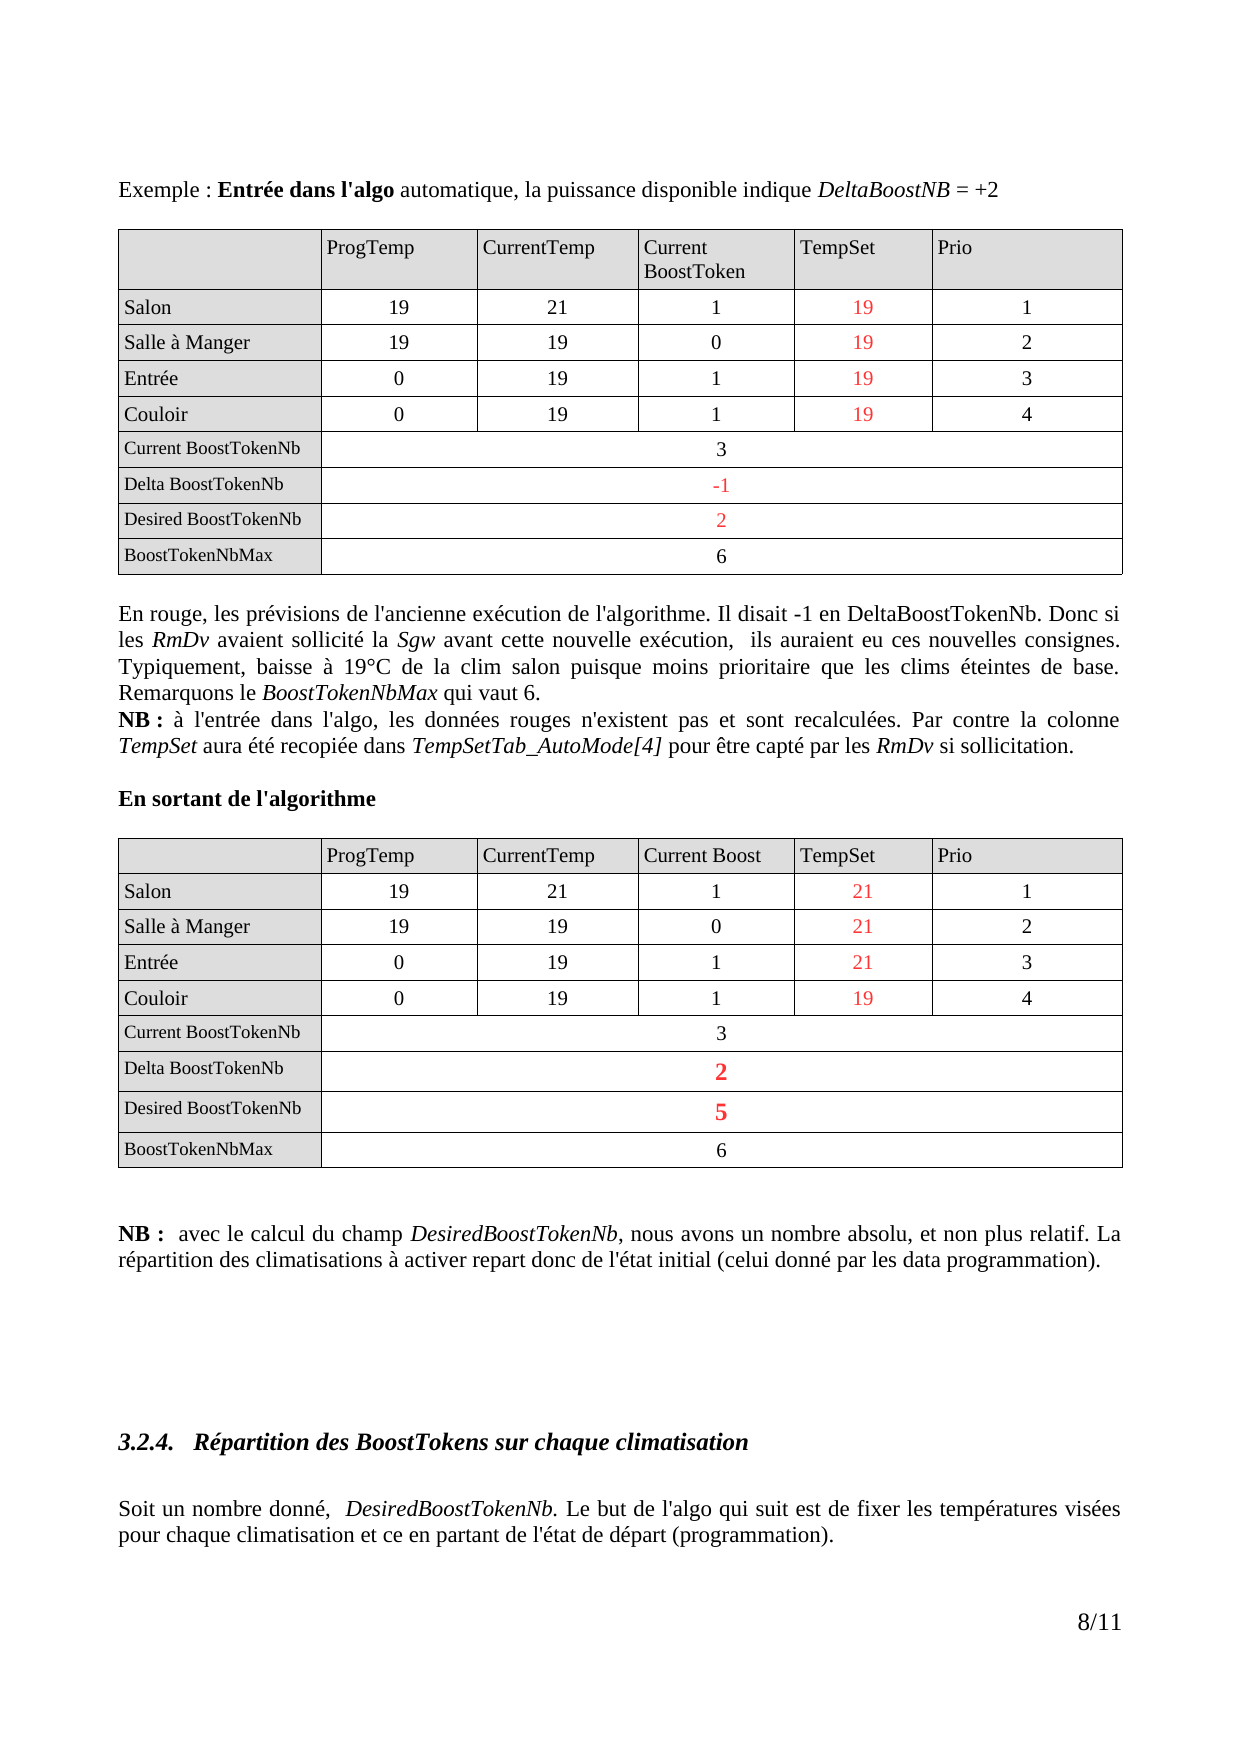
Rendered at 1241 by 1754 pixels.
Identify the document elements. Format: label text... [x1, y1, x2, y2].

table_cell 19 [322, 325, 477, 360]
table_cell 6 [322, 539, 1122, 574]
table_cell 1 [639, 361, 794, 396]
table_cell 0 [322, 945, 477, 980]
table_cell 4 [933, 981, 1122, 1015]
table_cell 21 [478, 290, 638, 324]
table_cell 0 [322, 397, 477, 431]
table_cell Delta BoostTokenNb [119, 1052, 321, 1091]
table_cell 19 [478, 981, 638, 1015]
table_cell 19 [795, 397, 932, 431]
table_cell Entrée [119, 945, 321, 980]
table_cell Delta BoostTokenNb [119, 468, 321, 503]
table_cell 1 [639, 397, 794, 431]
table_cell 21 [795, 945, 932, 980]
table_cell 0 [322, 981, 477, 1015]
table_cell 6 [322, 1133, 1122, 1167]
table_cell Entrée [119, 361, 321, 396]
subtitle Répartition des BoostTokens sur chaque climatisation [118, 1427, 1122, 1456]
table_cell 19 [478, 325, 638, 360]
text Soit un nombre donné, DesiredBoostTokenNb. Le but de l'algo qui suit est de fixer les températures visées pour chaque climatisation et ce en partant de l'état de départ (programmation). [118, 1494, 1122, 1547]
table_cell 19 [478, 945, 638, 980]
table_cell 2 [933, 910, 1122, 944]
table_cell 21 [795, 910, 932, 944]
table_header CurrentTemp [478, 839, 638, 873]
table_cell 19 [322, 910, 477, 944]
text En sortant de l'algorithme [118, 785, 1122, 811]
table_cell 1 [639, 874, 794, 909]
table_cell Current BoostTokenNb [119, 432, 321, 467]
table_cell 1 [639, 290, 794, 324]
table_cell 4 [933, 397, 1122, 431]
table_cell 3 [322, 432, 1122, 467]
table_cell Current BoostTokenNb [119, 1016, 321, 1051]
table_header [119, 230, 321, 289]
table_cell 0 [639, 910, 794, 944]
table_cell Desired BoostTokenNb [119, 504, 321, 538]
table_cell 19 [795, 290, 932, 324]
table_header Current Boost [639, 839, 794, 873]
table_header Prio [933, 230, 1122, 289]
table_cell 19 [478, 397, 638, 431]
table_cell Salle à Manger [119, 910, 321, 944]
table_cell BoostTokenNbMax [119, 1133, 321, 1167]
table_header ProgTemp [322, 230, 477, 289]
table_cell 19 [795, 325, 932, 360]
table_cell 21 [795, 874, 932, 909]
text En rouge, les prévisions de l'ancienne exécution de l'algorithme. Il disait -1 en DeltaBoostTokenNb. Donc si les RmDv avaient sollicité la Sgw avant cette nouvelle exécution, ils auraient eu ces nouvelles consignes. Typiquement, baisse à 19°C de la clim salon puisque moins prioritaire que les clims éteintes de base. Remarquons le BoostTokenNbMax qui vaut 6. [118, 600, 1122, 706]
table_cell Desired BoostTokenNb [119, 1092, 321, 1132]
table_cell 3 [322, 1016, 1122, 1051]
text Exemple : Entrée dans l'algo automatique, la puissance disponible indique DeltaBoostNB = +2 [118, 176, 1122, 203]
table_cell 3 [933, 945, 1122, 980]
table_cell 1 [933, 290, 1122, 324]
table_header [119, 839, 321, 873]
table_cell 1 [933, 874, 1122, 909]
table_cell 0 [322, 361, 477, 396]
table_cell 19 [478, 361, 638, 396]
table_cell 19 [795, 981, 932, 1015]
table_cell 2 [322, 504, 1122, 538]
table_cell 3 [933, 361, 1122, 396]
table_cell Couloir [119, 397, 321, 431]
table_cell -1 [322, 468, 1122, 503]
table_cell 19 [322, 290, 477, 324]
table_cell 19 [322, 874, 477, 909]
table_cell 19 [795, 361, 932, 396]
table_cell Salon [119, 874, 321, 909]
table_header Prio [933, 839, 1122, 873]
table_cell 5 [322, 1092, 1122, 1132]
table_cell BoostTokenNbMax [119, 539, 321, 574]
text NB : avec le calcul du champ DesiredBoostTokenNb, nous avons un nombre absolu, et non plus relatif. La répartition des climatisations à activer repart donc de l'état initial (celui donné par les data programmation). [118, 1220, 1122, 1273]
table_cell 2 [933, 325, 1122, 360]
table_header TempSet [795, 839, 932, 873]
table_cell 0 [639, 325, 794, 360]
table_cell Salon [119, 290, 321, 324]
table_cell 1 [639, 981, 794, 1015]
table_cell 2 [322, 1052, 1122, 1091]
table_header CurrentTemp [478, 230, 638, 289]
table_cell 21 [478, 874, 638, 909]
table_cell 1 [639, 945, 794, 980]
table_cell Couloir [119, 981, 321, 1015]
table_cell 19 [478, 910, 638, 944]
table_header TempSet [795, 230, 932, 289]
table_header Current BoostToken [639, 230, 794, 289]
text NB : à l'entrée dans l'algo, les données rouges n'existent pas et sont recalculées. Par contre la colonne TempSet aura été recopiée dans TempSetTab_AutoMode[4] pour être capté par les RmDv si sollicitation. [118, 706, 1122, 758]
table_header ProgTemp [322, 839, 477, 873]
table_cell Salle à Manger [119, 325, 321, 360]
